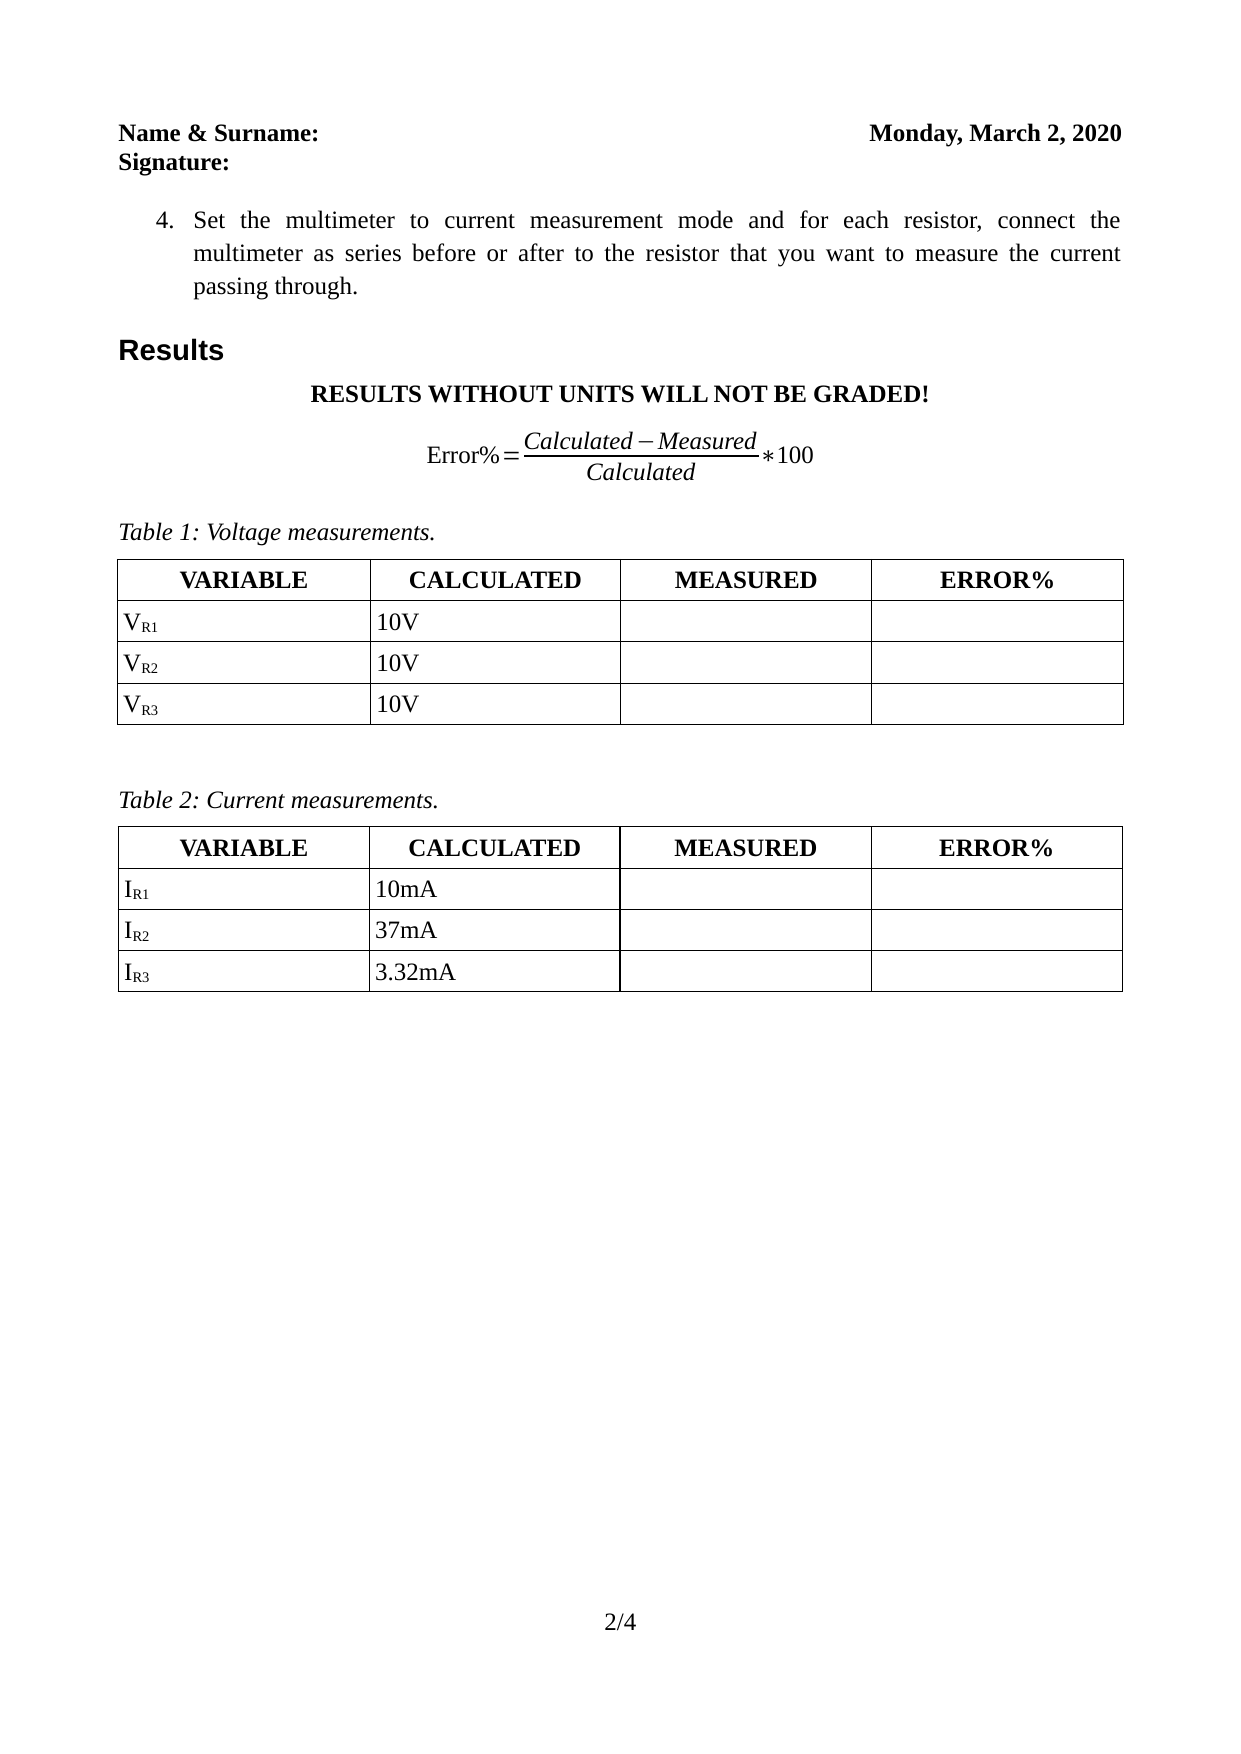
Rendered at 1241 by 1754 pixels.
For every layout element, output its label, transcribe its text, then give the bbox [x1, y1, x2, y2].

table_header MEASURED [621, 560, 871, 600]
table_cell VR1 [118, 601, 370, 641]
table_cell IR2 [119, 910, 369, 950]
table_cell VR2 [118, 642, 370, 682]
table_cell [872, 684, 1123, 724]
table_cell [872, 601, 1123, 641]
table_cell [621, 642, 871, 682]
table_cell [872, 951, 1122, 991]
subtitle Results [118, 333, 1122, 367]
table_header CALCULATED [371, 560, 620, 600]
table_cell [872, 910, 1122, 950]
table_cell IR1 [119, 869, 369, 909]
table_cell [621, 869, 871, 909]
table_cell [621, 684, 871, 724]
table_header VARIABLE [119, 827, 369, 867]
table_cell IR3 [119, 951, 369, 991]
table_cell 10V [371, 601, 620, 641]
list Set the multimeter to current measurement mode and for each resistor, connect the multimeter as series before or after to the resistor that you want to measure the current passing through. [156, 205, 1122, 300]
table_cell [872, 869, 1122, 909]
table_header MEASURED [621, 827, 871, 867]
table_cell 3.32mA [370, 951, 619, 991]
table_cell [621, 951, 871, 991]
table_header ERROR% [872, 560, 1123, 600]
table_header CALCULATED [370, 827, 619, 867]
table_cell VR3 [118, 684, 370, 724]
table_cell [621, 910, 871, 950]
table_cell 37mA [370, 910, 619, 950]
text RESULTS WITHOUT UNITS WILL NOT BE GRADED! [118, 379, 1122, 408]
table_cell [872, 642, 1123, 682]
text Table 1: Voltage measurements. [118, 517, 1122, 546]
table_cell [621, 601, 871, 641]
table_header ERROR% [872, 827, 1122, 867]
table_header VARIABLE [118, 560, 370, 600]
table_cell 10V [371, 642, 620, 682]
text Table 2: Current measurements. [118, 785, 1122, 814]
table_cell 10mA [370, 869, 619, 909]
table_cell 10V [371, 684, 620, 724]
